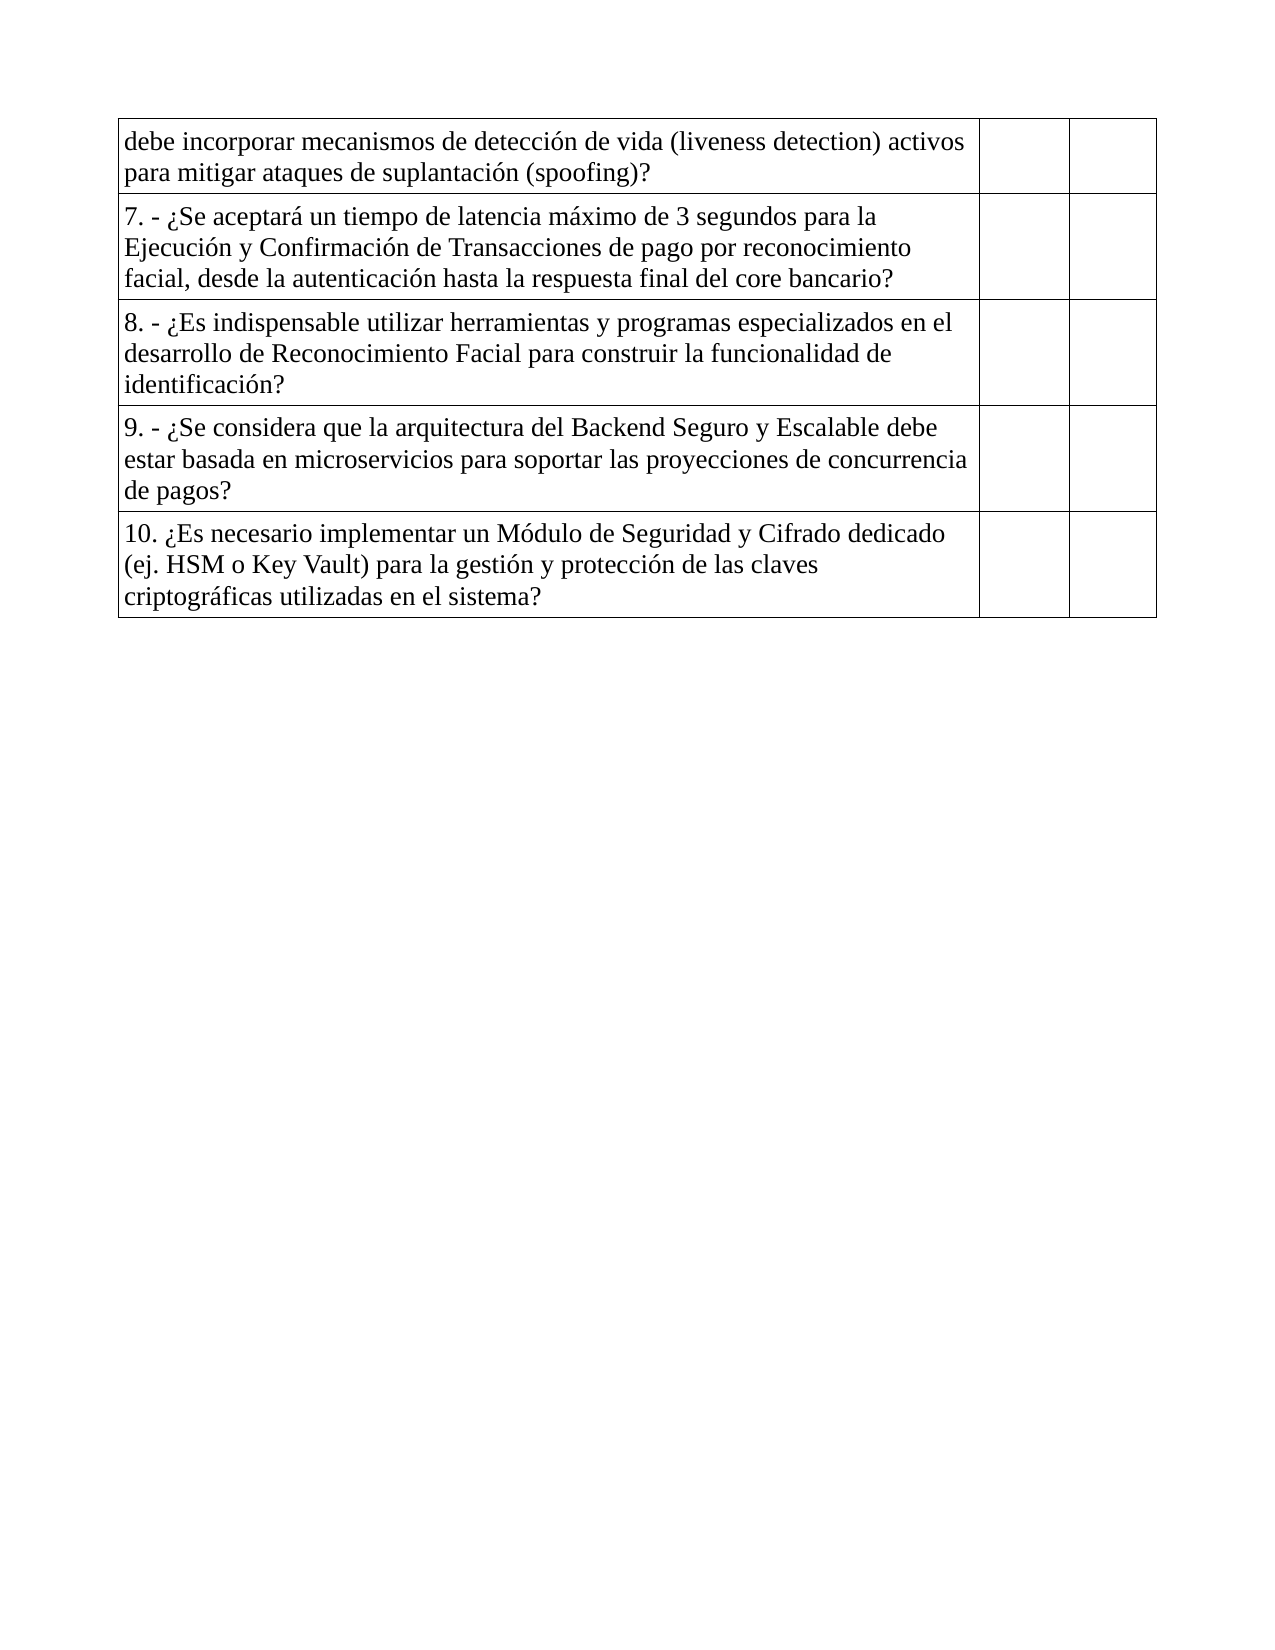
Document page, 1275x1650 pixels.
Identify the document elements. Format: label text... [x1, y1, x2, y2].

table_cell debe incorporar mecanismos de detección de vida (liveness detection) activos para mitigar ataques de suplantación (spoofing)? [119, 119, 979, 193]
table_cell [1070, 406, 1156, 511]
table_cell [980, 300, 1069, 405]
table_cell [1070, 119, 1156, 193]
table_cell 10. ¿Es necesario implementar un Módulo de Seguridad y Cifrado dedicado (ej. HSM o Key Vault) para la gestión y protección de las claves criptográficas utilizadas en el sistema? [119, 512, 979, 617]
table_cell [1070, 512, 1156, 617]
table_cell 7. - ¿Se aceptará un tiempo de latencia máximo de 3 segundos para la Ejecución y Confirmación de Transacciones de pago por reconocimiento facial, desde la autenticación hasta la respuesta final del core bancario? [119, 194, 979, 299]
table_cell [1070, 300, 1156, 405]
table_cell [1070, 194, 1156, 299]
table_cell 9. - ¿Se considera que la arquitectura del Backend Seguro y Escalable debe estar basada en microservicios para soportar las proyecciones de concurrencia de pagos? [119, 406, 979, 511]
table_cell [980, 119, 1069, 193]
table_cell 8. - ¿Es indispensable utilizar herramientas y programas especializados en el desarrollo de Reconocimiento Facial para construir la funcionalidad de identificación? [119, 300, 979, 405]
table_cell [980, 512, 1069, 617]
table_cell [980, 194, 1069, 299]
table_cell [980, 406, 1069, 511]
